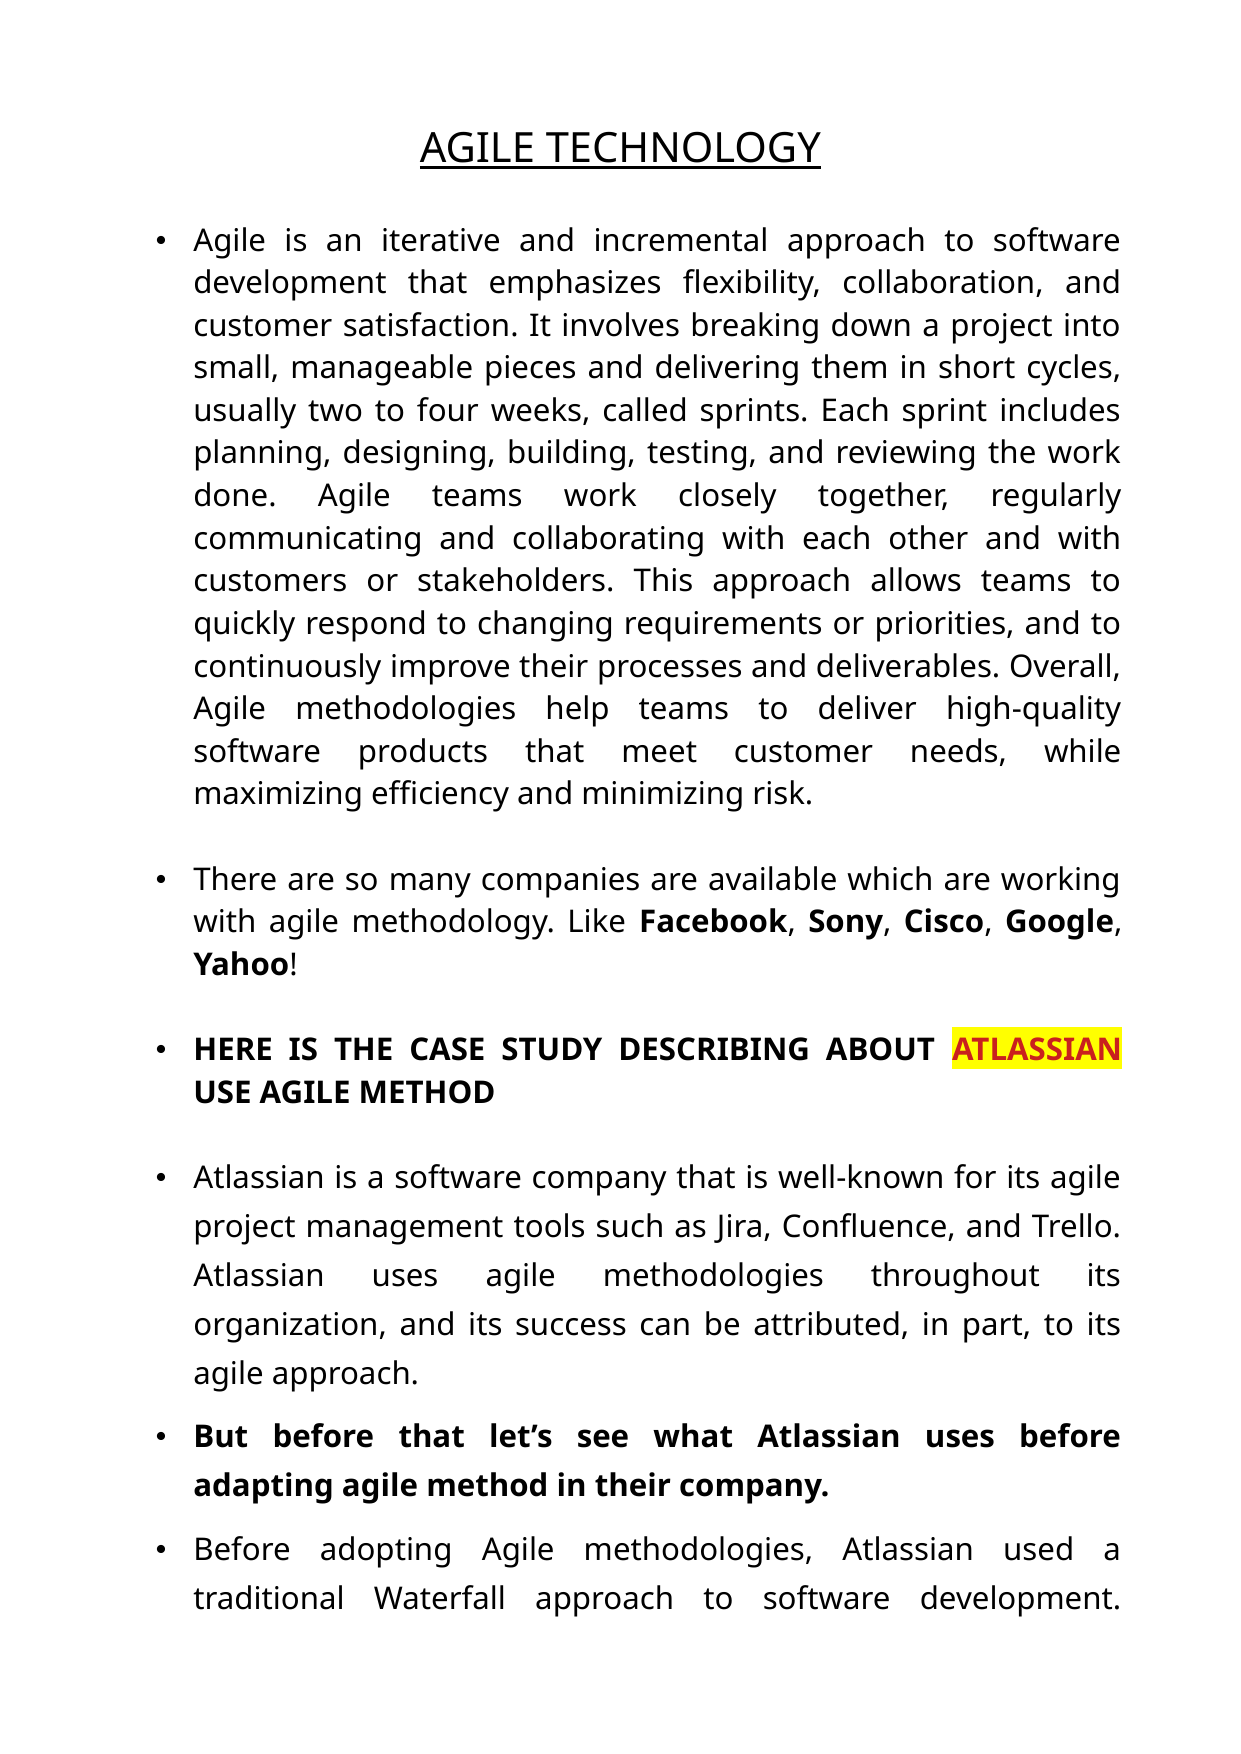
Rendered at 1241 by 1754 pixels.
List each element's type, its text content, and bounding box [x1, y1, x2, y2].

list Agile is an iterative and incremental approach to software development that emphasizes flexibility, collaboration, and customer satisfaction. It involves breaking down a project into small, manageable pieces and delivering them in short cycles, usually two to four weeks, called sprints. Each sprint includes planning, designing, building, testing, and reviewing the work done. Agile teams work closely together, regularly communicating and collaborating with each other and with customers or stakeholders. This approach allows teams to quickly respond to changing requirements or priorities, and to continuously improve their processes and deliverables. Overall, Agile methodologies help teams to deliver high-quality software products that meet customer needs, while maximizing efficiency and minimizing risk. [156, 217, 1122, 814]
list But before that let’s see what Atlassian uses before adapting agile method in their company. [156, 1414, 1122, 1506]
list Before adopting Agile methodologies, Atlassian used a traditional Waterfall approach to software development. [156, 1527, 1122, 1618]
list There are so many companies are available which are working with agile methodology. Like Facebook, Sony, Cisco, Google, Yahoo! [156, 857, 1122, 984]
list HERE IS THE CASE STUDY DESCRIBING ABOUT ATLASSIAN USE AGILE METHOD [156, 1027, 1122, 1112]
list Atlassian is a software company that is well-known for its agile project management tools such as Jira, Confluence, and Trello. Atlassian uses agile methodologies throughout its organization, and its success can be attributed, in part, to its agile approach. [156, 1155, 1122, 1393]
text AGILE TECHNOLOGY [118, 118, 1122, 175]
